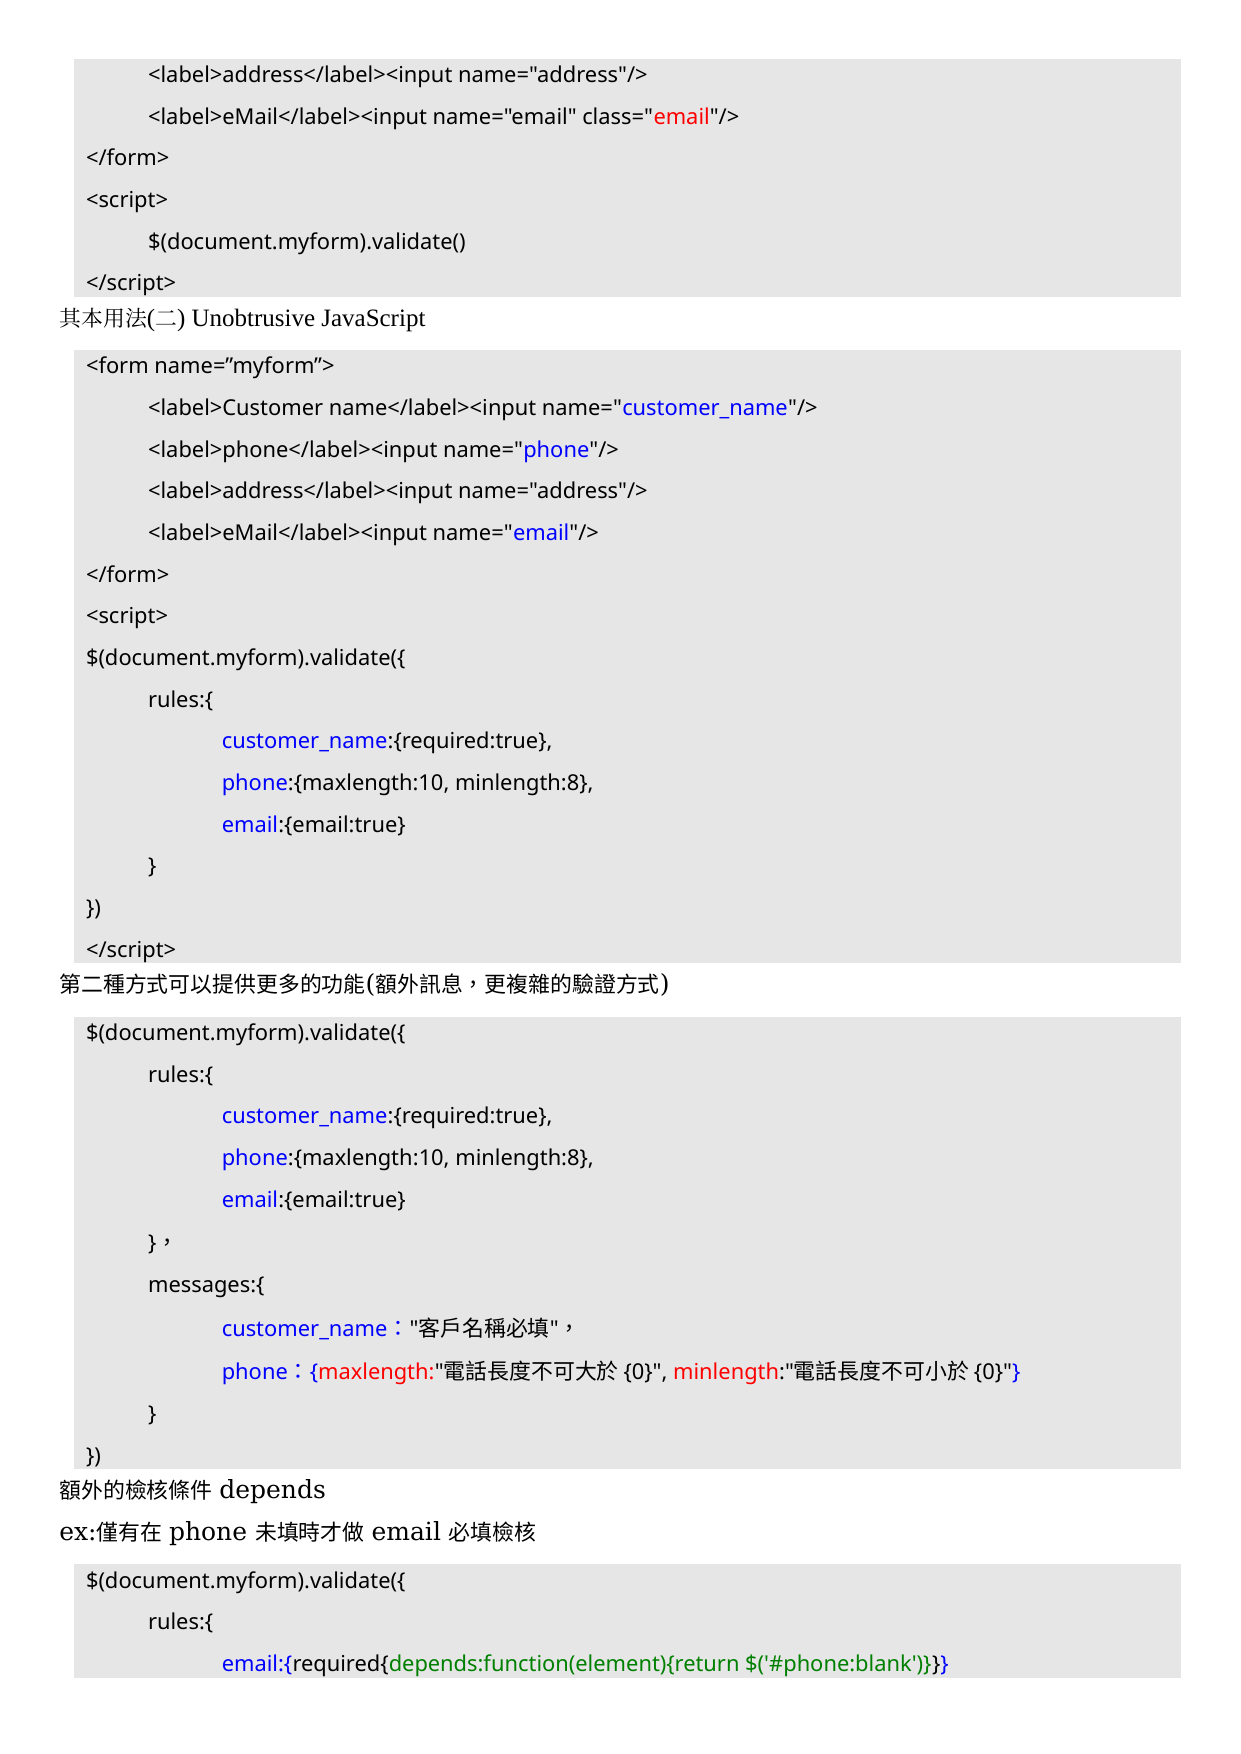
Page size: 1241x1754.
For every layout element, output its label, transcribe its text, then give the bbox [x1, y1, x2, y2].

text messages:{ [74, 1269, 1181, 1299]
text }) [74, 892, 1181, 922]
text } [74, 850, 1181, 880]
text ex:僅有在 phone 未填時才做 email 必填檢核 [59, 1517, 1181, 1546]
text <label>phone</label><input name="phone"/> [74, 434, 1181, 463]
text <label>eMail</label><input name="email" class="email"/> [74, 101, 1181, 131]
text $(document.myform).validate({ [74, 1564, 1181, 1594]
text }， [74, 1225, 1181, 1257]
text } [74, 1398, 1181, 1428]
text $(document.myform).validate({ [74, 1017, 1181, 1047]
text email:{email:true} [74, 809, 1181, 838]
text 第二種方式可以提供更多的功能(額外訊息，更複雜的驗證方式) [59, 969, 1181, 998]
text <script> [74, 184, 1181, 214]
text rules:{ [74, 1606, 1181, 1636]
text <label>Customer name</label><input name="customer_name"/> [74, 392, 1181, 422]
text rules:{ [74, 1059, 1181, 1088]
text phone：{maxlength:"電話長度不可大於 {0}", minlength:"電話長度不可小於 {0}"} [74, 1354, 1181, 1386]
text $(document.myform).validate({ [74, 642, 1181, 672]
text <script> [74, 600, 1181, 630]
text phone:{maxlength:10, minlength:8}, [74, 1142, 1181, 1172]
text </form> [74, 142, 1181, 172]
text </script> [74, 267, 1181, 297]
text <label>address</label><input name="address"/> [74, 475, 1181, 505]
text <label>address</label><input name="address"/> [74, 59, 1181, 89]
text email:{email:true} [74, 1184, 1181, 1213]
text customer_name:{required:true}, [74, 1100, 1181, 1130]
text <label>eMail</label><input name="email"/> [74, 517, 1181, 547]
text }) [74, 1439, 1181, 1469]
text 額外的檢核條件 depends [59, 1475, 1181, 1504]
text </form> [74, 559, 1181, 588]
text customer_name:{required:true}, [74, 725, 1181, 755]
text $(document.myform).validate() [74, 226, 1181, 256]
text <form name=”myform”> [74, 350, 1181, 380]
text email:{required{depends:function(element){return $('#phone:blank')}}} [74, 1648, 1181, 1678]
text </script> [74, 934, 1181, 963]
text customer_name："客戶名稱必填"， [74, 1311, 1181, 1342]
text phone:{maxlength:10, minlength:8}, [74, 767, 1181, 797]
text 其本用法(二) Unobtrusive JavaScript [59, 303, 1181, 332]
text rules:{ [74, 684, 1181, 713]
